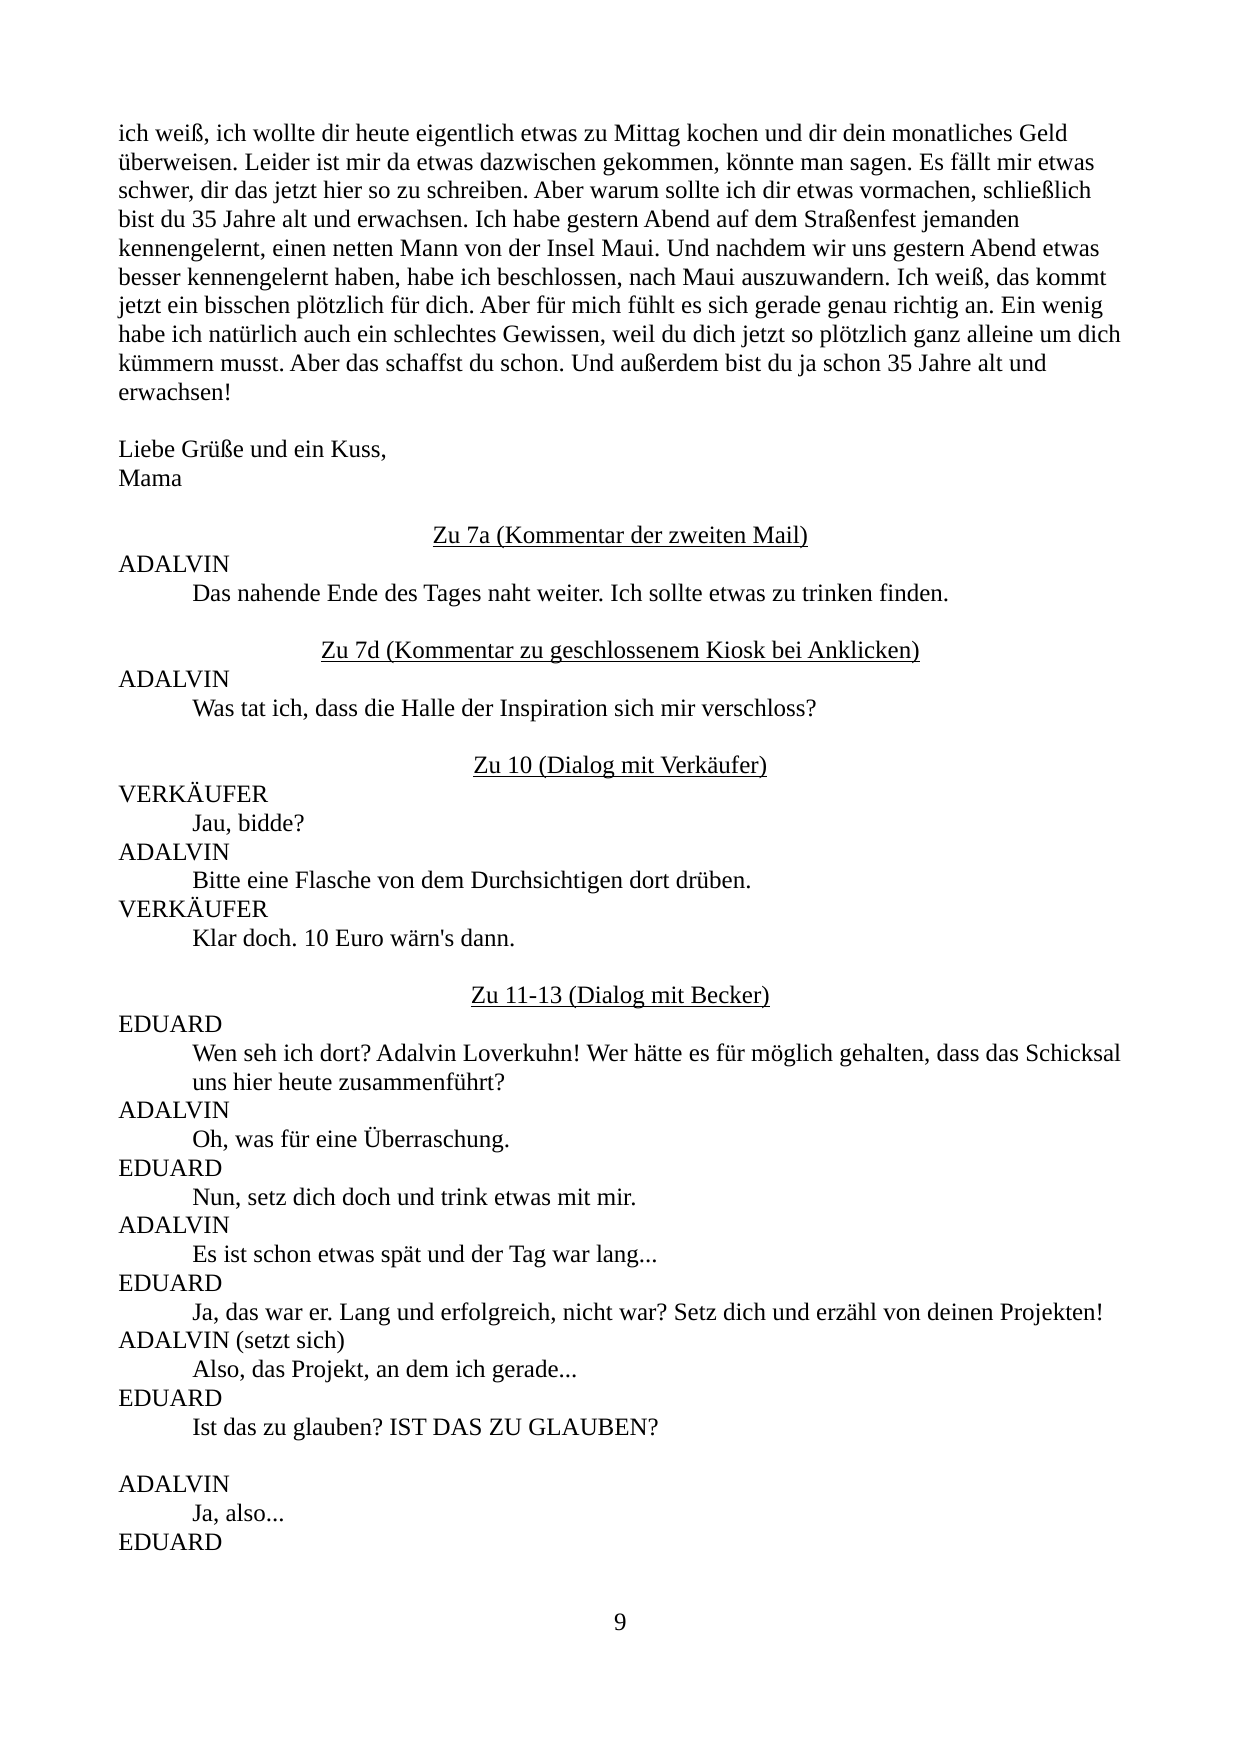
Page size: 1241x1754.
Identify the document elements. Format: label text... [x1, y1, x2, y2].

text ADALVIN [118, 1469, 1122, 1498]
text VERKÄUFER [118, 894, 1122, 923]
text Wen seh ich dort? Adalvin Loverkuhn! Wer hätte es für möglich gehalten, dass das Schicksal uns hier heute zusammenführt? [118, 1038, 1122, 1096]
text Zu 11-13 (Dialog mit Becker) [118, 981, 1122, 1009]
text Klar doch. 10 Euro wärn's dann. [118, 923, 1122, 952]
text Liebe Grüße und ein Kuss, [118, 434, 1122, 463]
text Bitte eine Flasche von dem Durchsichtigen dort drüben. [118, 866, 1122, 894]
text VERKÄUFER [118, 779, 1122, 808]
text Zu 7a (Kommentar der zweiten Mail) [118, 521, 1122, 549]
text EDUARD [118, 1153, 1122, 1182]
text Ja, also... [118, 1498, 1122, 1527]
text ADALVIN [118, 549, 1122, 578]
text EDUARD [118, 1009, 1122, 1038]
text Jau, bidde? [118, 808, 1122, 837]
text Nun, setz dich doch und trink etwas mit mir. [118, 1182, 1122, 1211]
text ADALVIN [118, 837, 1122, 866]
text Es ist schon etwas spät und der Tag war lang... [118, 1239, 1122, 1268]
text Zu 10 (Dialog mit Verkäufer) [118, 751, 1122, 779]
text EDUARD [118, 1383, 1122, 1412]
text Oh, was für eine Überraschung. [118, 1124, 1122, 1153]
text ADALVIN [118, 1211, 1122, 1239]
text Ist das zu glauben? IST DAS ZU GLAUBEN? [118, 1412, 1122, 1441]
text Mama [118, 463, 1122, 492]
text ich weiß, ich wollte dir heute eigentlich etwas zu Mittag kochen und dir dein monatliches Geld überweisen. Leider ist mir da etwas dazwischen gekommen, könnte man sagen. Es fällt mir etwas schwer, dir das jetzt hier so zu schreiben. Aber warum sollte ich dir etwas vormachen, schließlich bist du 35 Jahre alt und erwachsen. Ich habe gestern Abend auf dem Straßenfest jemanden kennengelernt, einen netten Mann von der Insel Maui. Und nachdem wir uns gestern Abend etwas besser kennengelernt haben, habe ich beschlossen, nach Maui auszuwandern. Ich weiß, das kommt jetzt ein bisschen plötzlich für dich. Aber für mich fühlt es sich gerade genau richtig an. Ein wenig habe ich natürlich auch ein schlechtes Gewissen, weil du dich jetzt so plötzlich ganz alleine um dich kümmern musst. Aber das schaffst du schon. Und außerdem bist du ja schon 35 Jahre alt und erwachsen! [118, 118, 1122, 406]
text Ja, das war er. Lang und erfolgreich, nicht war? Setz dich und erzähl von deinen Projekten! [118, 1297, 1122, 1326]
text Zu 7d (Kommentar zu geschlossenem Kiosk bei Anklicken) [118, 636, 1122, 664]
text Also, das Projekt, an dem ich gerade... [118, 1354, 1122, 1383]
text Das nahende Ende des Tages naht weiter. Ich sollte etwas zu trinken finden. [118, 578, 1122, 607]
text ADALVIN [118, 1096, 1122, 1124]
text ADALVIN (setzt sich) [118, 1326, 1122, 1354]
text EDUARD [118, 1527, 1122, 1556]
text EDUARD [118, 1268, 1122, 1297]
text ADALVIN [118, 664, 1122, 693]
text Was tat ich, dass die Halle der Inspiration sich mir verschloss? [118, 693, 1122, 722]
